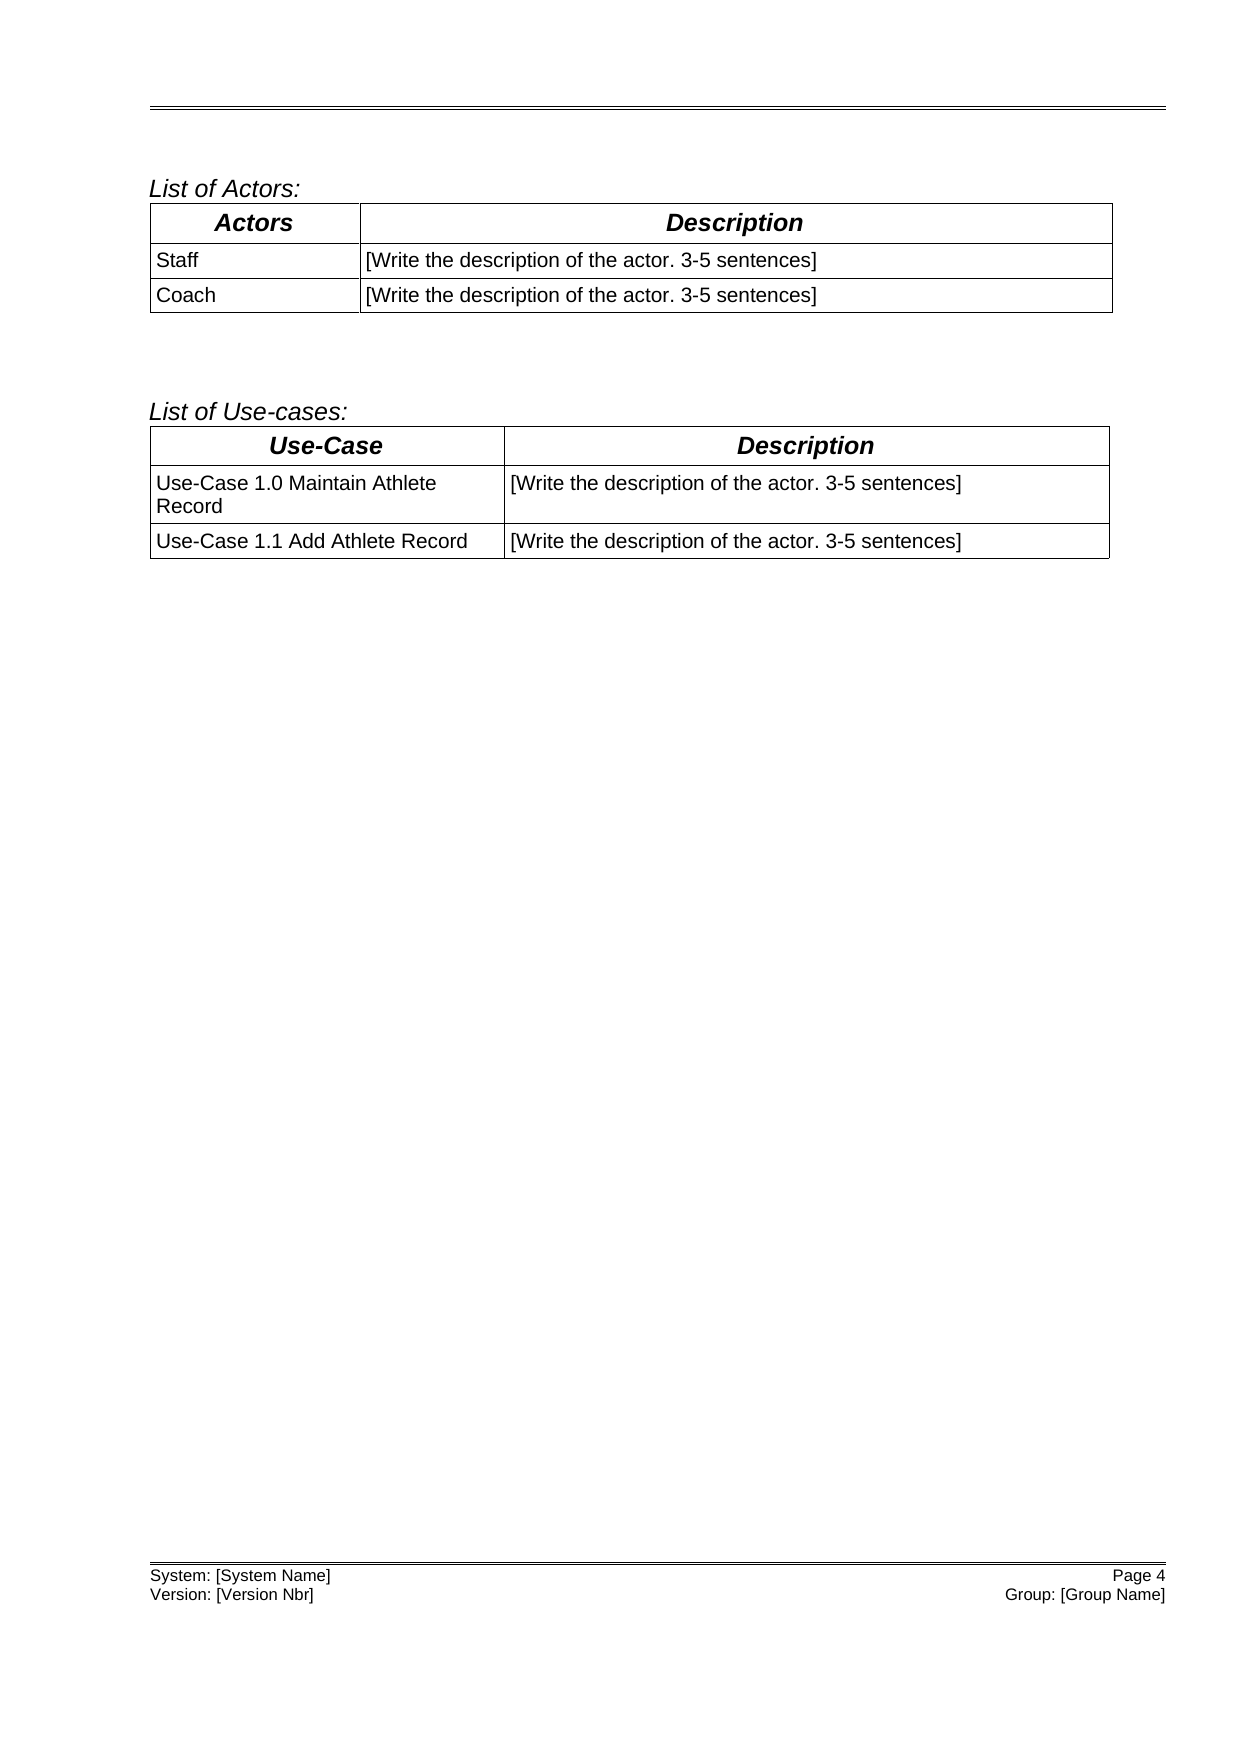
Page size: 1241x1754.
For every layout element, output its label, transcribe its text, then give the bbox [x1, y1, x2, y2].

table_cell Coach [151, 279, 359, 312]
text List of Use-cases: [148, 398, 1166, 426]
table_cell [Write the description of the actor. 3-5 sentences] [361, 244, 1112, 278]
table_header Use-Case [151, 427, 504, 465]
table_cell Staff [151, 244, 359, 278]
table_header Description [361, 204, 1112, 243]
table_cell Use-Case 1.0 Maintain Athlete Record [151, 466, 504, 523]
table_cell Use-Case 1.1 Add Athlete Record [151, 524, 504, 558]
table_cell [Write the description of the actor. 3-5 sentences] [505, 524, 1109, 558]
table_header Description [505, 427, 1109, 465]
table_header Actors [151, 204, 359, 243]
text List of Actors: [148, 175, 1166, 203]
table_cell [Write the description of the actor. 3-5 sentences] [361, 279, 1112, 312]
table_cell [Write the description of the actor. 3-5 sentences] [505, 466, 1109, 523]
